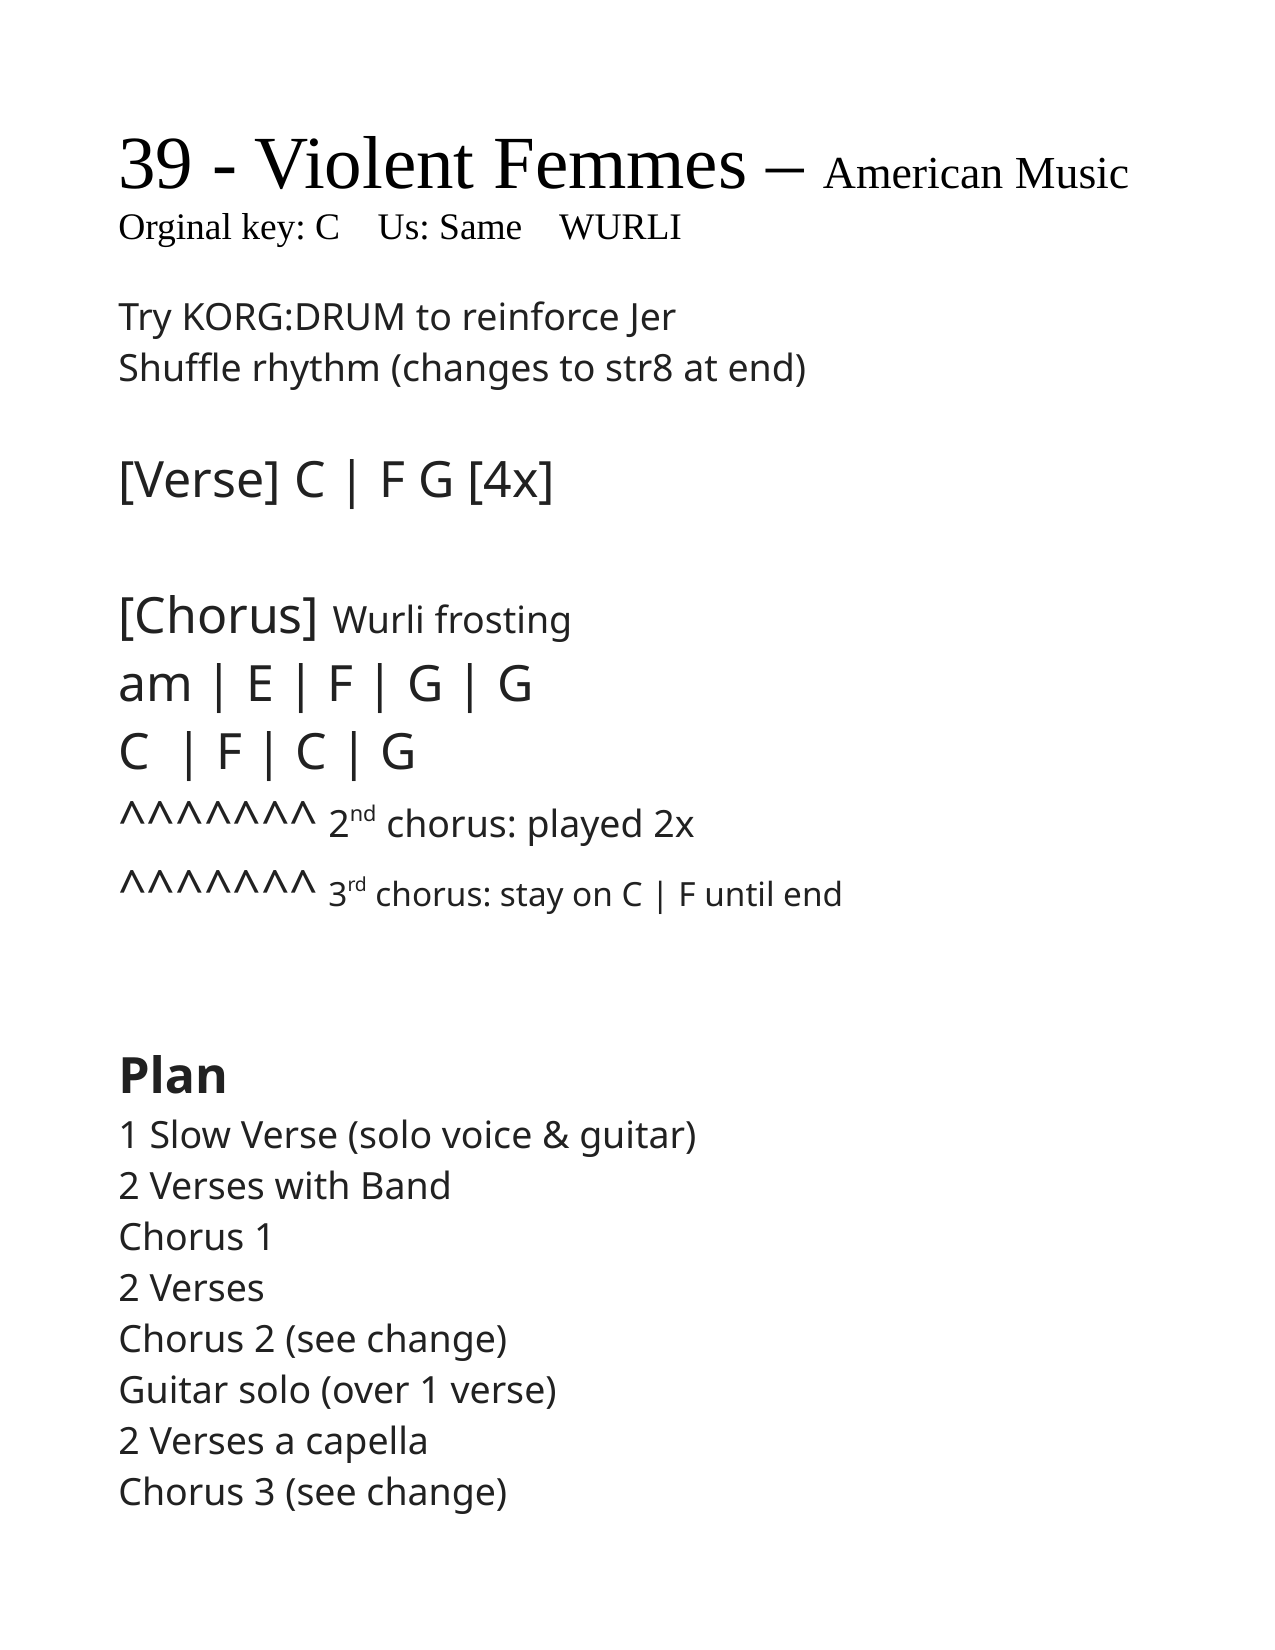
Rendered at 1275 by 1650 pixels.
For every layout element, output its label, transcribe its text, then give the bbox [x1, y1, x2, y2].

text [Chorus] Wurli frosting [118, 580, 1157, 648]
text ^^^^^^^ 3rd chorus: stay on C | F until end [118, 852, 1157, 921]
text Shuffle rhythm (changes to str8 at end) [118, 342, 1157, 393]
text 2 Verses with Band [118, 1159, 1157, 1210]
text Chorus 2 (see change) [118, 1312, 1157, 1363]
text 2 Verses [118, 1261, 1157, 1312]
text Guitar solo (over 1 verse) [118, 1363, 1157, 1414]
text Orginal key: C Us: Same WURLI [118, 204, 1157, 247]
text am | E | F | G | G [118, 648, 1157, 716]
text 39 - Violent Femmes – American Music [118, 118, 1157, 204]
text Plan [118, 1040, 1157, 1108]
text [Verse] C | F G [4x] [118, 444, 1157, 512]
text ^^^^^^^ 2nd chorus: played 2x [118, 784, 1157, 852]
text 2 Verses a capella [118, 1414, 1157, 1465]
text 1 Slow Verse (solo voice & guitar) [118, 1108, 1157, 1159]
text C | F | C | G [118, 716, 1157, 784]
text Try KORG:DRUM to reinforce Jer [118, 291, 1157, 342]
text Chorus 3 (see change) [118, 1465, 1157, 1516]
text Chorus 1 [118, 1210, 1157, 1261]
